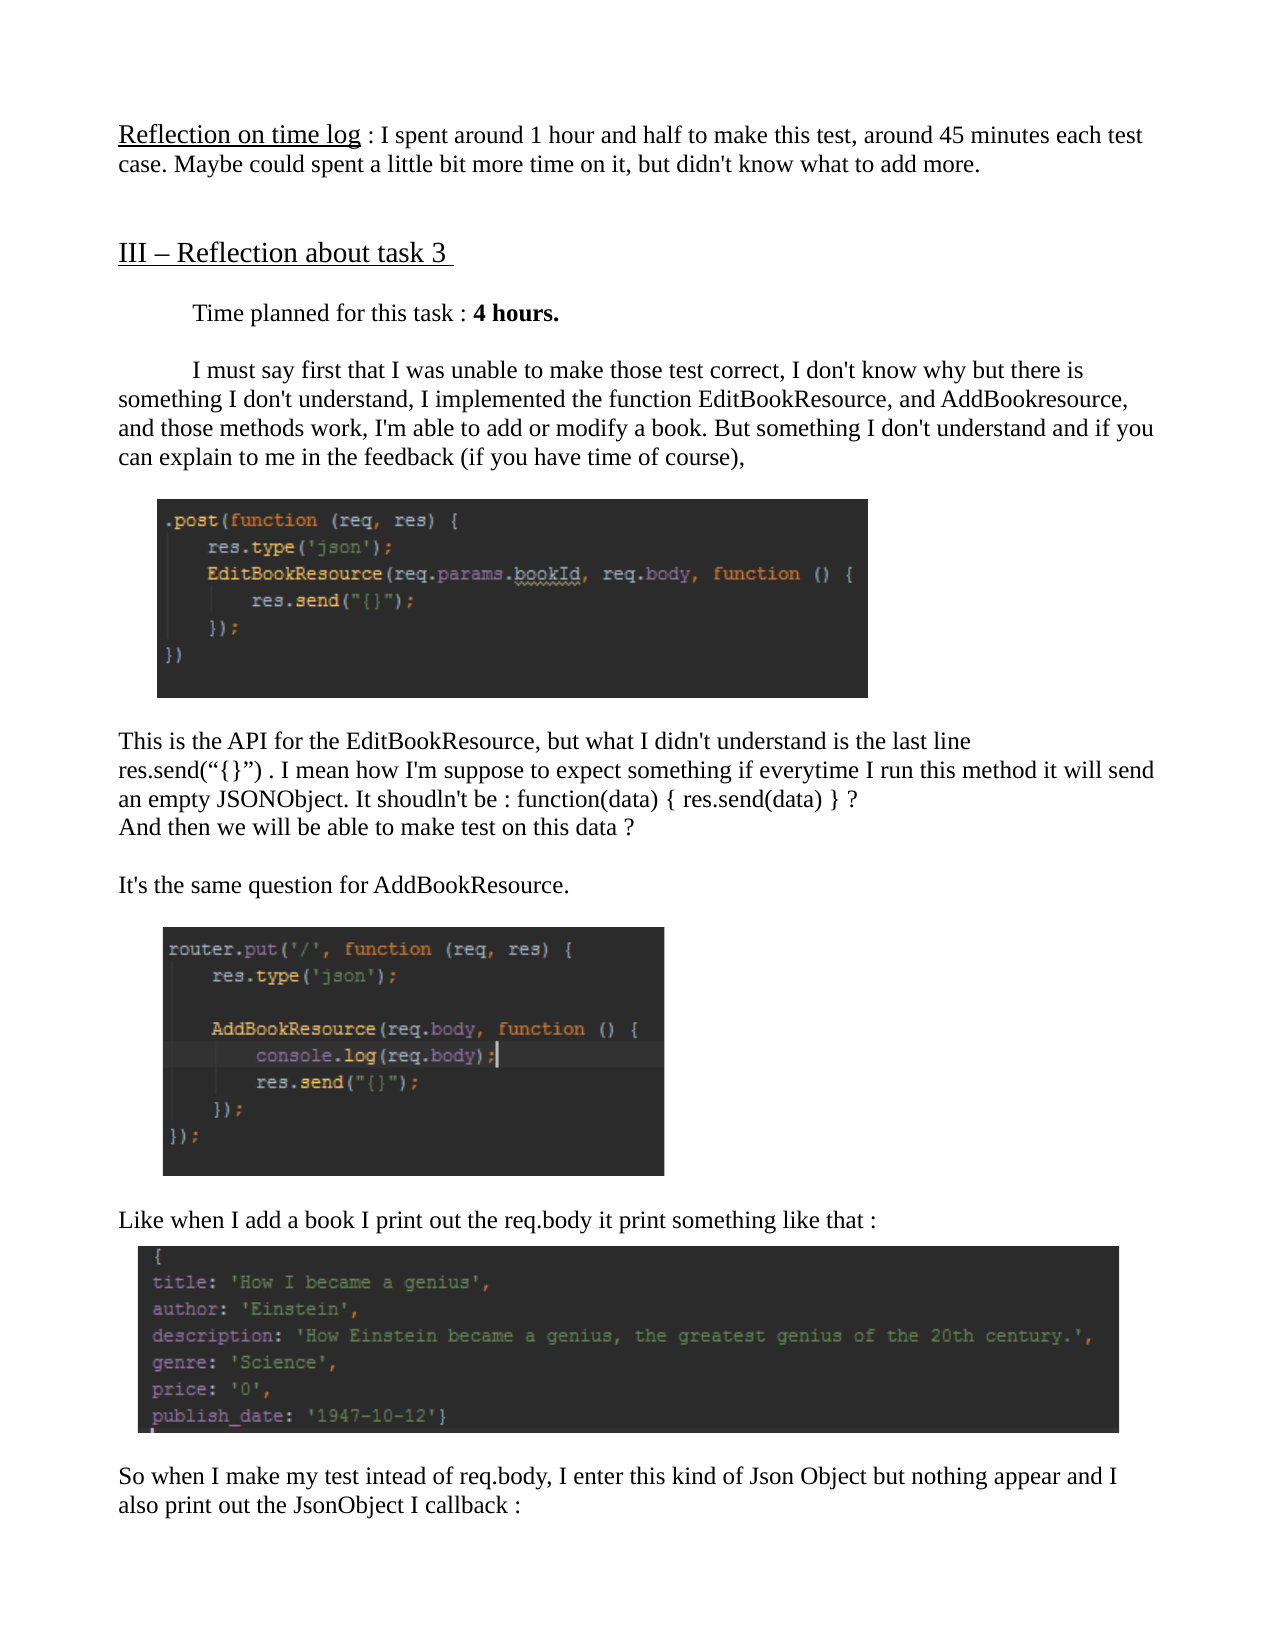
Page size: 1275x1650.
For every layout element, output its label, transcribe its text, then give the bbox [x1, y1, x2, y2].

text It's the same question for AddBookResource. [118, 870, 1157, 899]
picture [157, 499, 868, 698]
picture [162, 927, 665, 1176]
text This is the API for the EditBookResource, but what I didn't understand is the last line [118, 726, 1157, 755]
text Time planned for this task : 4 hours. [118, 298, 1157, 327]
text Reflection on time log : I spent around 1 hour and half to make this test, around 45 minutes each test case. Maybe could spent a little bit more time on it, but didn't know what to add more. [118, 118, 1157, 178]
text So when I make my test intead of req.body, I enter this kind of Json Object but nothing appear and I also print out the JsonObject I callback : [118, 1461, 1157, 1519]
text I must say first that I was unable to make those test correct, I don't know why but there is something I don't understand, I implemented the function EditBookResource, and AddBookresource, and those methods work, I'm able to add or modify a book. But something I don't understand and if you can explain to me in the feedback (if you have time of course), [118, 355, 1157, 470]
picture [137, 1246, 1120, 1433]
text res.send(“{}”) . I mean how I'm suppose to expect something if everytime I run this method it will send an empty JSONObject. It shoudln't be : function(data) { res.send(data) } ? [118, 755, 1157, 812]
text And then we will be able to make test on this data ? [118, 812, 1157, 841]
text III – Reflection about task 3 [118, 236, 1157, 269]
text Like when I add a book I print out the req.body it print something like that : [118, 1205, 1157, 1233]
